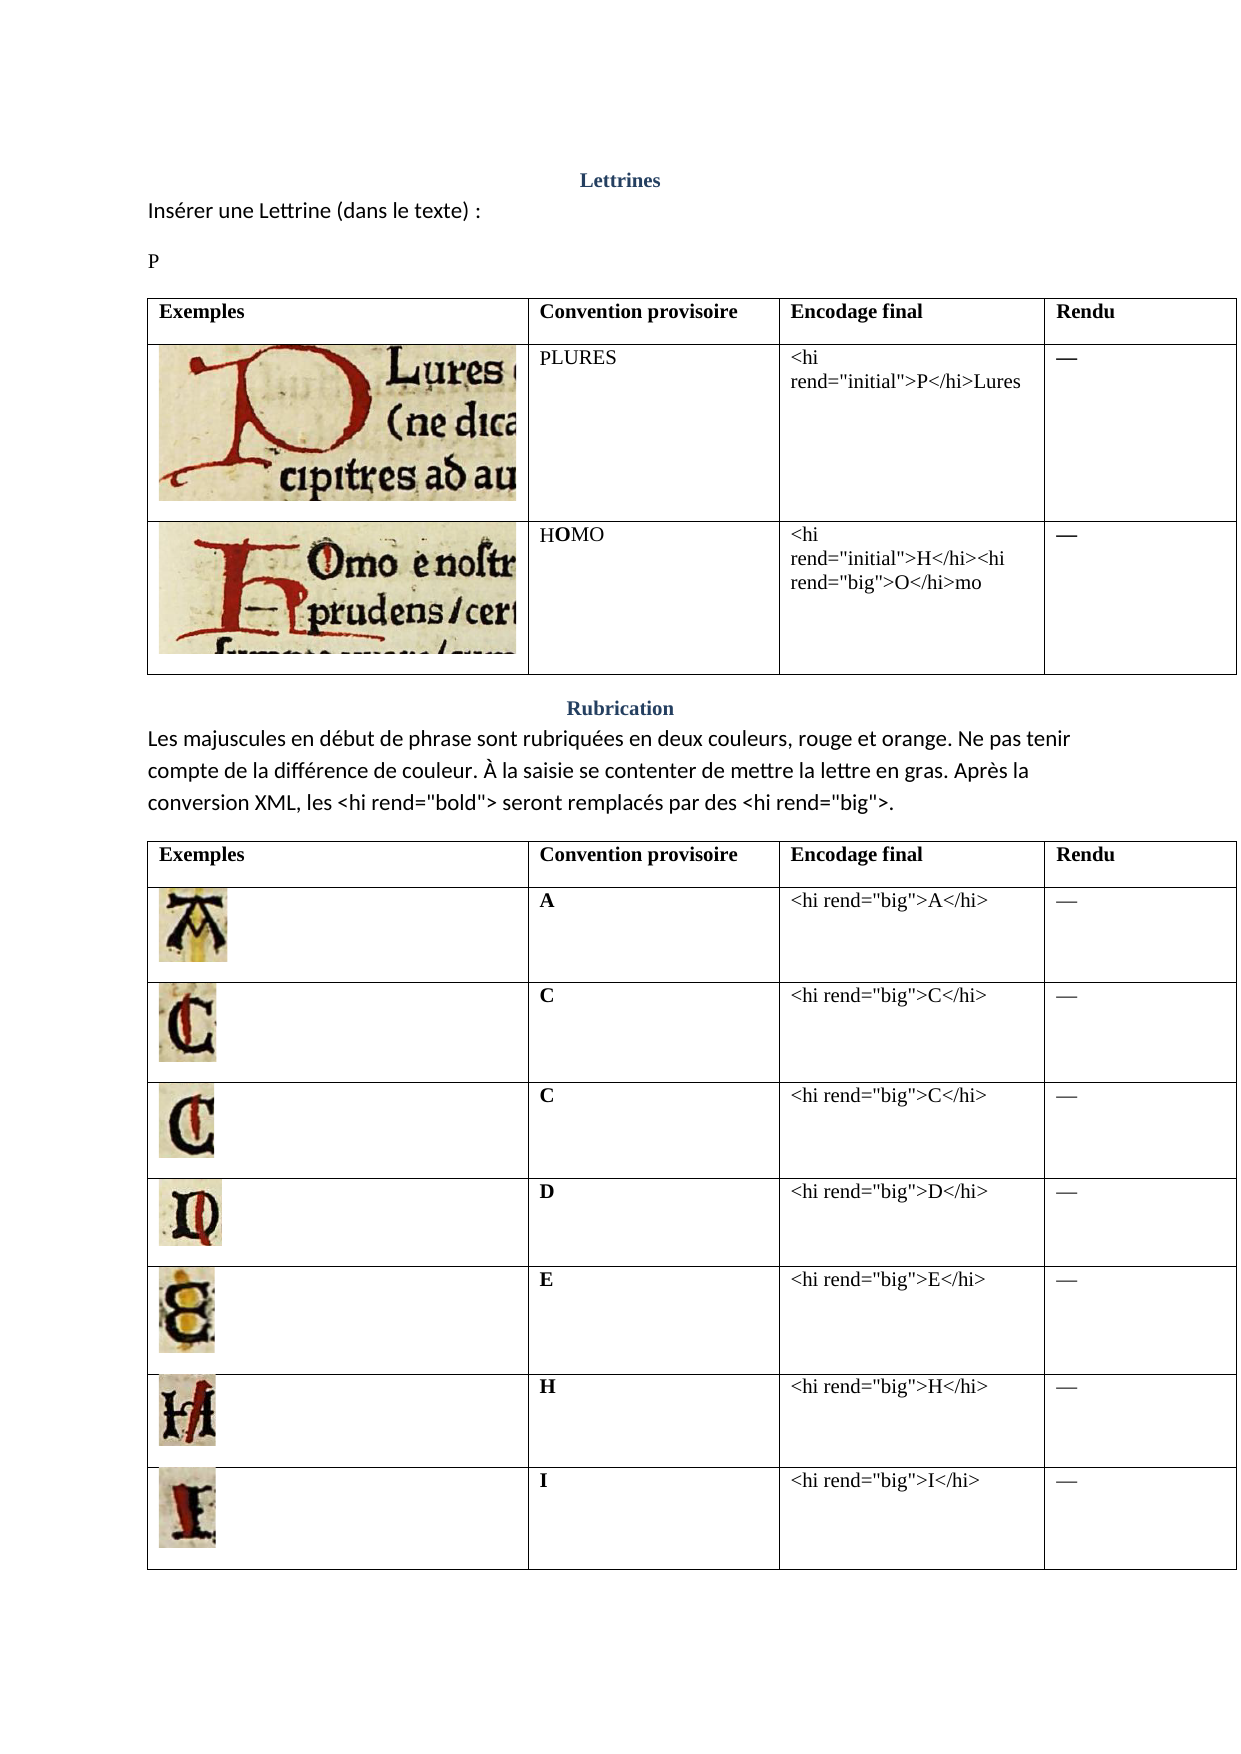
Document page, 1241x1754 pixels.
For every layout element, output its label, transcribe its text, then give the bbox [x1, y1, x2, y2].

table_cell [148, 345, 528, 521]
table_cell H [529, 1375, 779, 1467]
table_cell HOMO [529, 522, 779, 674]
table_cell — [1045, 1179, 1236, 1266]
table_cell <hi rend="big">C</hi> [780, 983, 1044, 1082]
table_cell — [1045, 1267, 1236, 1373]
table_cell — [1045, 522, 1236, 674]
table_cell <hi rend="big">H</hi> [780, 1375, 1044, 1467]
table_header Encodage final [780, 842, 1044, 887]
table_cell <hi rend="big">I</hi> [780, 1468, 1044, 1569]
table_cell [148, 1083, 528, 1178]
table_cell <hi rend="big">D</hi> [780, 1179, 1044, 1266]
table_header Exemples [148, 299, 528, 344]
subtitle Lettrines [148, 168, 1093, 192]
table_cell D [529, 1179, 779, 1266]
table_cell [148, 522, 528, 674]
table_cell — [1045, 983, 1236, 1082]
table_cell [148, 1179, 528, 1266]
table_cell I [529, 1468, 779, 1569]
text Insérer une Lettrine (dans le texte) : [148, 196, 1093, 224]
table_cell <hi rend="big">C</hi> [780, 1083, 1044, 1178]
table_header Convention provisoire [529, 842, 779, 887]
table_cell — [1045, 1468, 1236, 1569]
table_cell [148, 983, 528, 1082]
table_cell [148, 1375, 528, 1467]
subtitle Rubrication [148, 696, 1093, 720]
text Les majuscules en début de phrase sont rubriquées en deux couleurs, rouge et orange. Ne pas tenir compte de la différence de couleur. À la saisie se contenter de mettre la lettre en gras. Après la conversion XML, les <hi rend="bold"> seront remplacés par des <hi rend="big">. [148, 724, 1093, 816]
table_cell A [529, 888, 779, 982]
table_cell [148, 1468, 528, 1569]
table_cell <hi rend="big">E</hi> [780, 1267, 1044, 1373]
table_cell — [1045, 345, 1236, 521]
table_cell <hi rend="initial">P</hi>Lures [780, 345, 1044, 521]
picture [158, 983, 217, 1062]
table_header Convention provisoire [529, 299, 779, 344]
table_cell <hi rend="big">A</hi> [780, 888, 1044, 982]
table_cell — [1045, 1375, 1236, 1467]
table_header Exemples [148, 842, 528, 887]
table_header Rendu [1045, 842, 1236, 887]
table_cell C [529, 1083, 779, 1178]
picture [158, 1083, 215, 1158]
table_cell [148, 1267, 528, 1373]
table_cell C [529, 983, 779, 1082]
table_cell <hi rend="initial">H</hi><hi rend="big">O</hi>mo [780, 522, 1044, 674]
table_cell E [529, 1267, 779, 1373]
table_cell — [1045, 888, 1236, 982]
table_header Rendu [1045, 299, 1236, 344]
text P [148, 249, 1093, 273]
picture [158, 1179, 222, 1246]
picture [158, 888, 228, 962]
table_cell [148, 888, 528, 982]
table_cell — [1045, 1083, 1236, 1178]
table_header Encodage final [780, 299, 1044, 344]
table_cell PLURES [529, 345, 779, 521]
